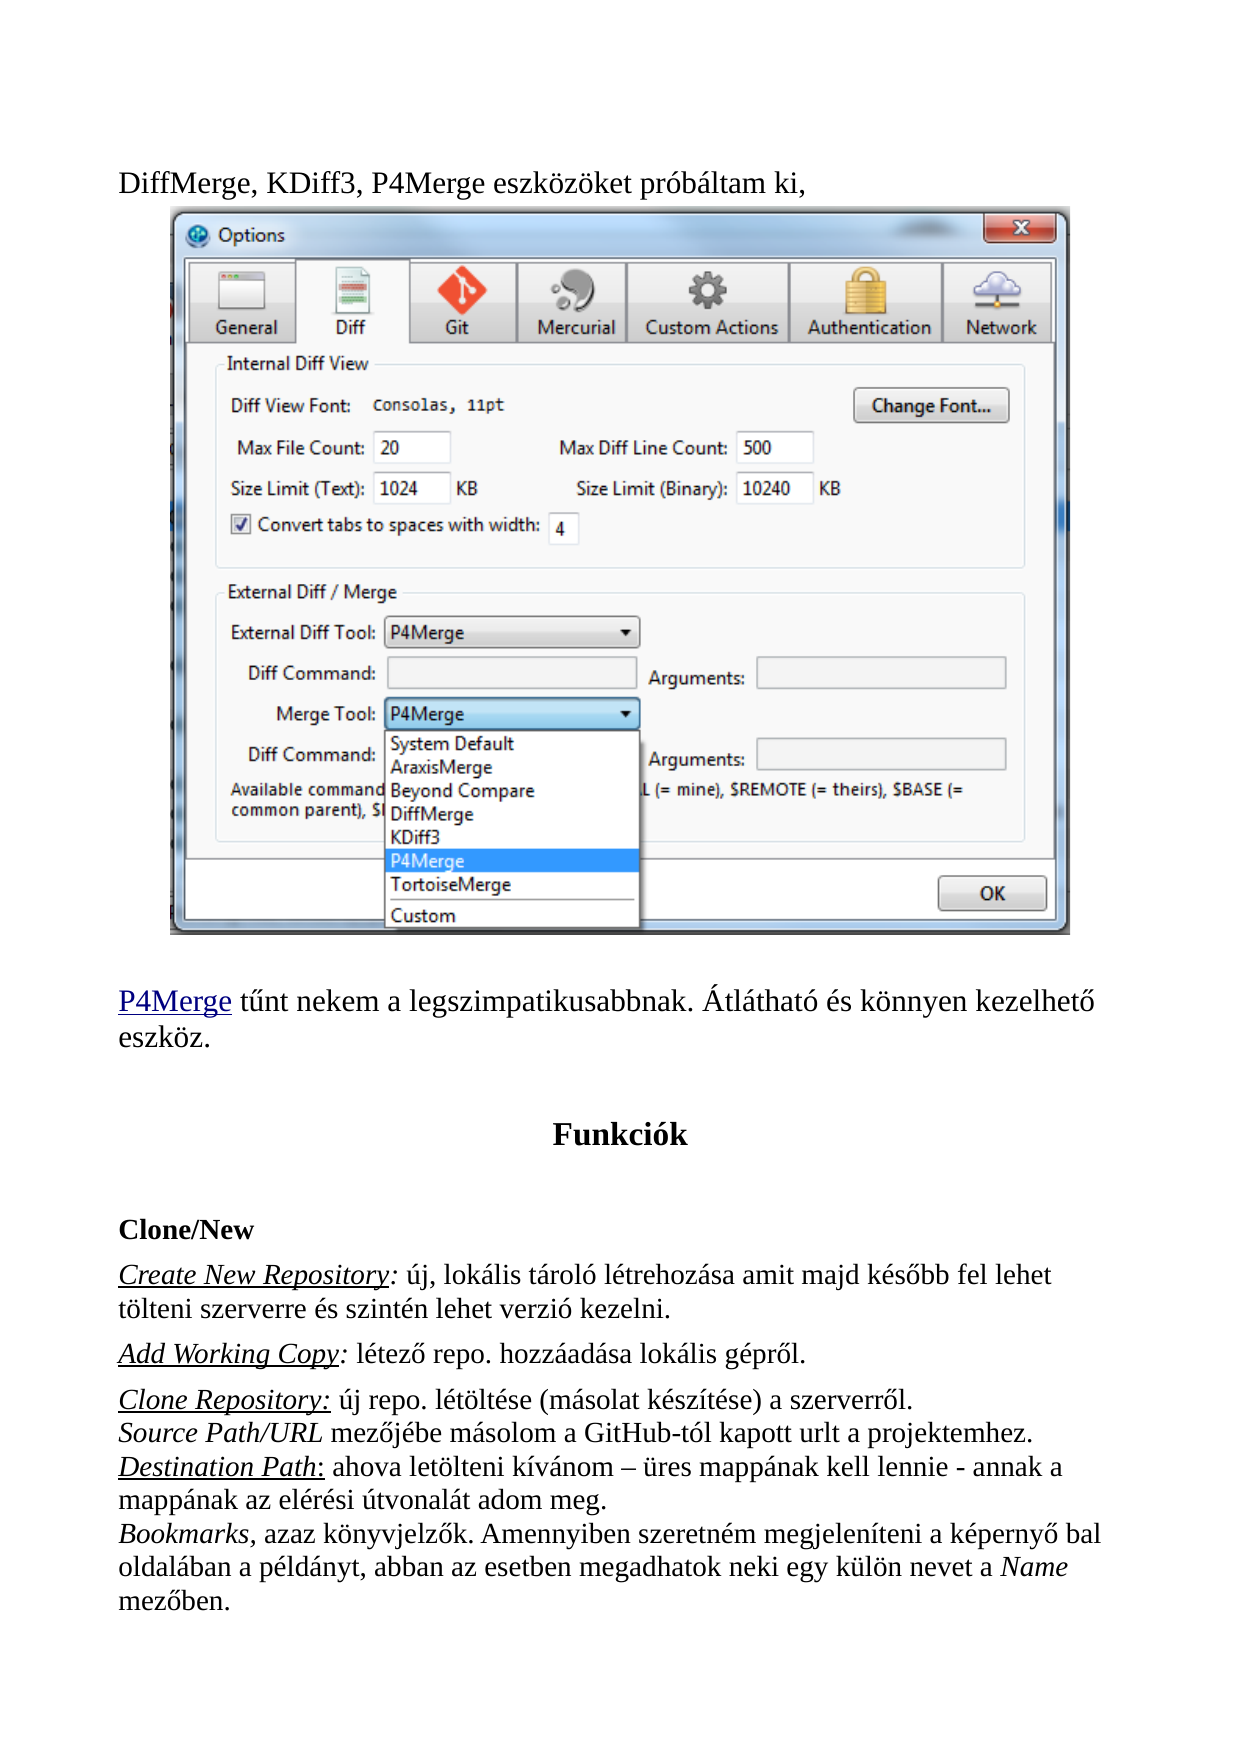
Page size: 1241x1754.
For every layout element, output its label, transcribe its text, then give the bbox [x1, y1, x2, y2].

text Create New Repository: új, lokális tároló létrehozása amit majd később fel lehet tölteni szerverre és szintén lehet verzió kezelni. [118, 1257, 1122, 1324]
text P4Merge tűnt nekem a legszimpatikusabbnak. Átlátható és könnyen kezelhető eszköz. [118, 982, 1122, 1054]
text Clone/New [118, 1212, 1122, 1246]
text Add Working Copy: létező repo. hozzáadása lokális gépről. [118, 1336, 1122, 1370]
text Clone Repository: új repo. létöltése (másolat készítése) a szerverről. Source Path/URL mezőjébe másolom a GitHub-tól kapott urlt a projektemhez. Destination Path: ahova letölteni kívánom – üres mappának kell lennie - annak a mappának az elérési útvonalát adom meg. Bookmarks, azaz könyvjelzők. Amennyiben szeretném megjeleníteni a képernyő bal oldalában a példányt, abban az esetben megadhatok neki egy külön nevet a Name mezőben. [118, 1382, 1122, 1617]
text Funkciók [118, 1114, 1122, 1152]
text DiffMerge, KDiff3, P4Merge eszközöket próbáltam ki, [118, 128, 1122, 200]
picture [170, 206, 1071, 935]
